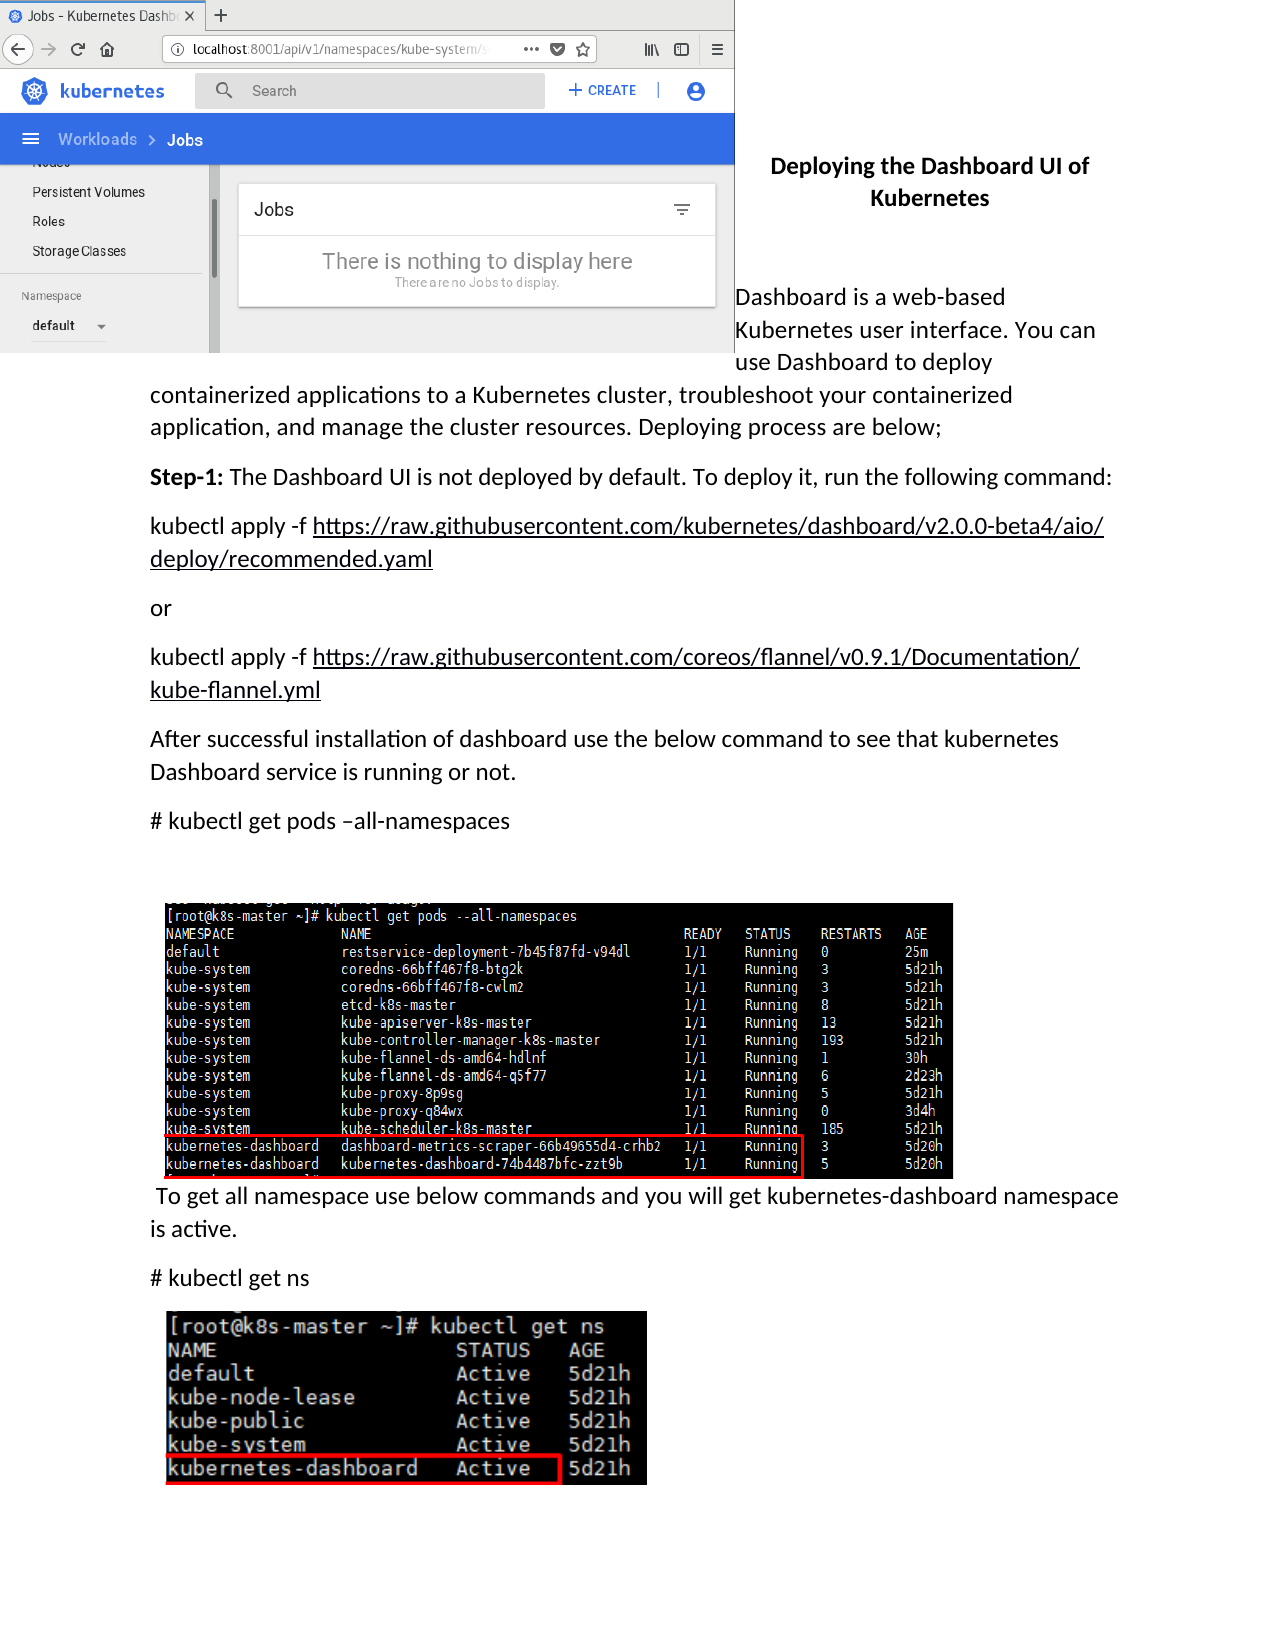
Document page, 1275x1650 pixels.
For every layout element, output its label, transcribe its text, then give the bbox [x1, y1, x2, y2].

picture [0, 0, 735, 353]
text To get all namespace use below commands and you will get kubernetes-dashboard namespace is active. [150, 903, 1125, 1243]
text kubectl apply -f https://raw.githubusercontent.com/coreos/flannel/v0.9.1/Documentation/kube-flannel.yml [150, 641, 1125, 704]
text # kubectl get pods –all-namespaces [150, 805, 1125, 836]
text or [150, 592, 1125, 622]
picture [164, 903, 954, 1179]
text Dashboard is a web-based Kubernetes user interface. You can use Dashboard to deploy containerized applications to a Kubernetes cluster, troubleshoot your containerized application, and manage the cluster resources. Deploying process are below; [150, 281, 1125, 442]
text # kubectl get ns [150, 1262, 1125, 1293]
picture [165, 1311, 647, 1485]
text After successful installation of dashboard use the below command to see that kubernetes Dashboard service is running or not. [150, 723, 1125, 786]
text kubectl apply -f https://raw.githubusercontent.com/kubernetes/dashboard/v2.0.0-beta4/aio/deploy/recommended.yaml [150, 510, 1125, 573]
text Deploying the Dashboard UI of Kubernetes [735, 150, 1125, 213]
text Step-1: The Dashboard UI is not deployed by default. To deploy it, run the following command: [150, 461, 1125, 491]
